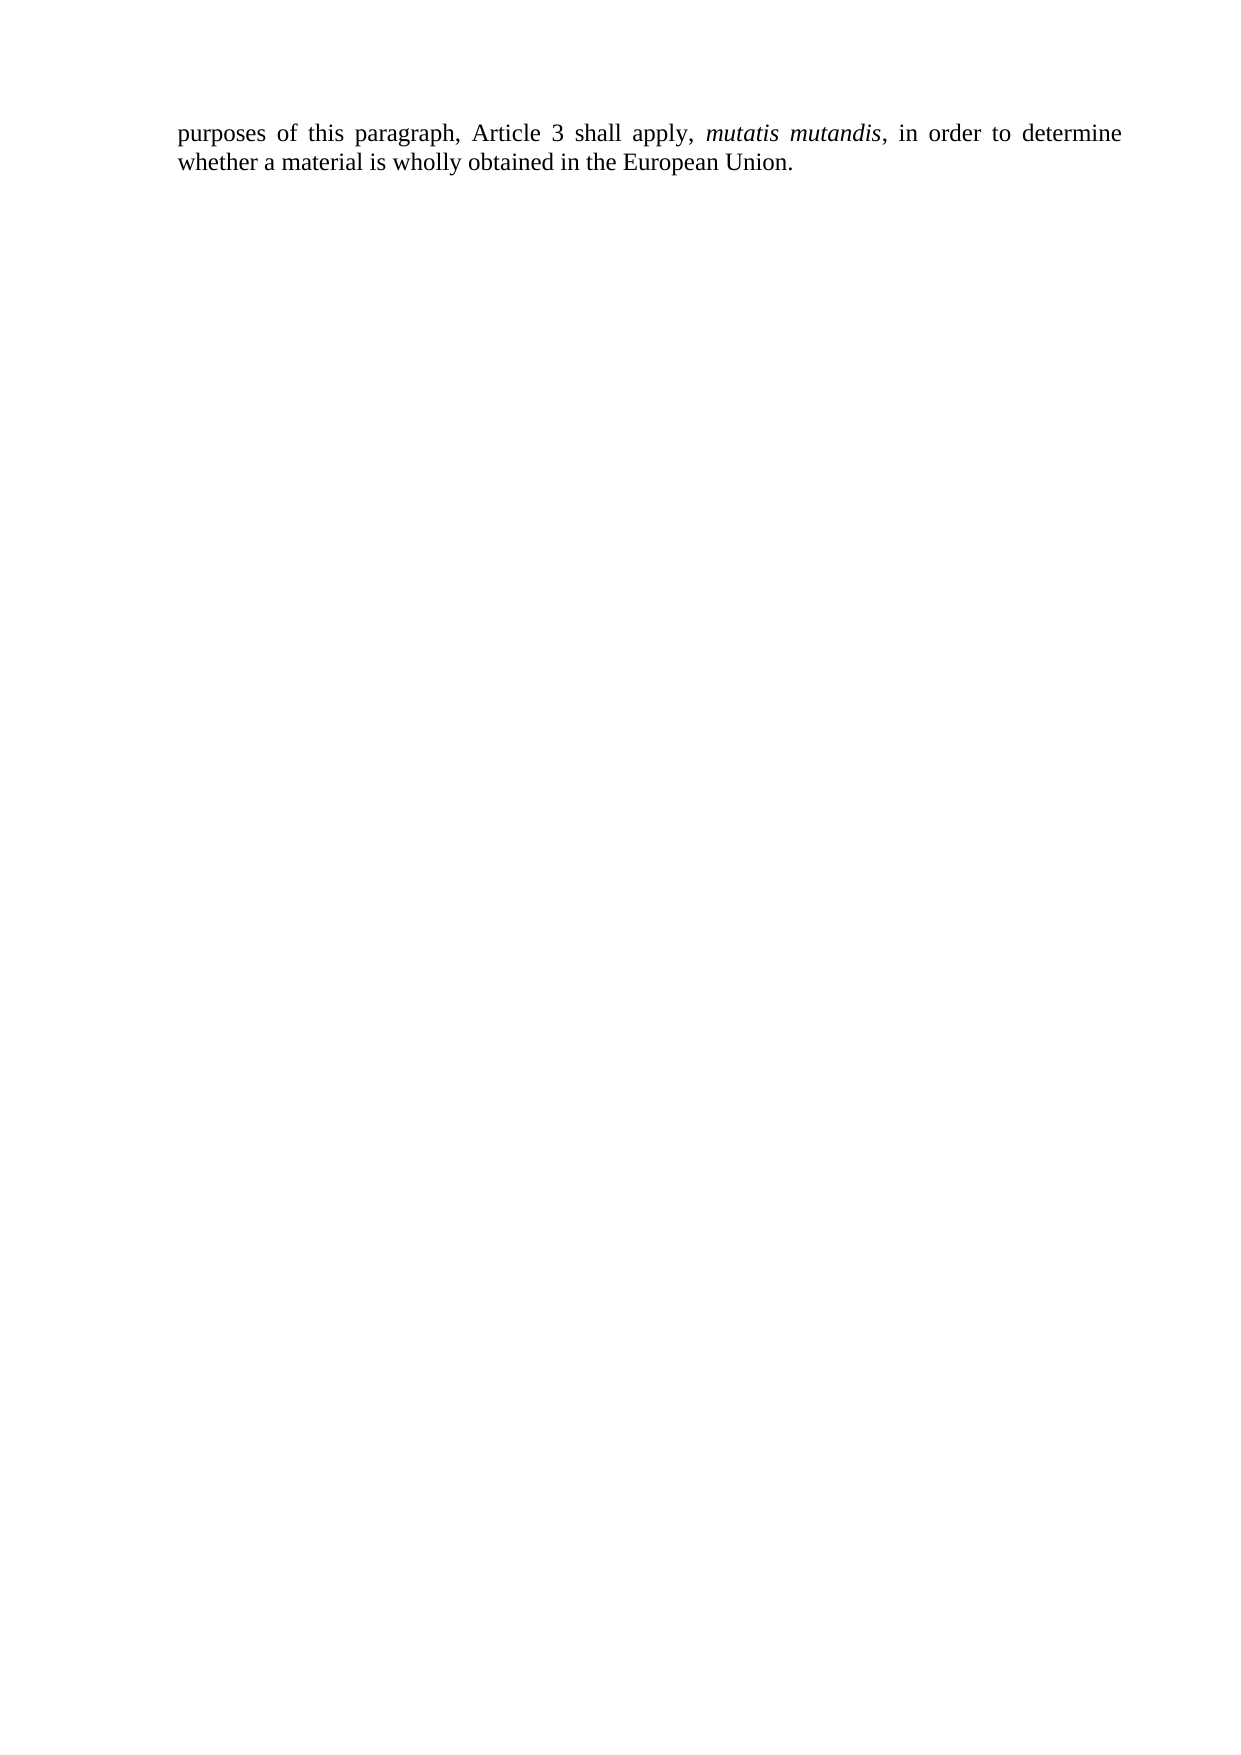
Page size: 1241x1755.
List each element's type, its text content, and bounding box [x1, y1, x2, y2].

text purposes of this paragraph, Article 3 shall apply, mutatis mutandis, in order to determine whether a material is wholly obtained in the European Union. [118, 118, 1122, 176]
